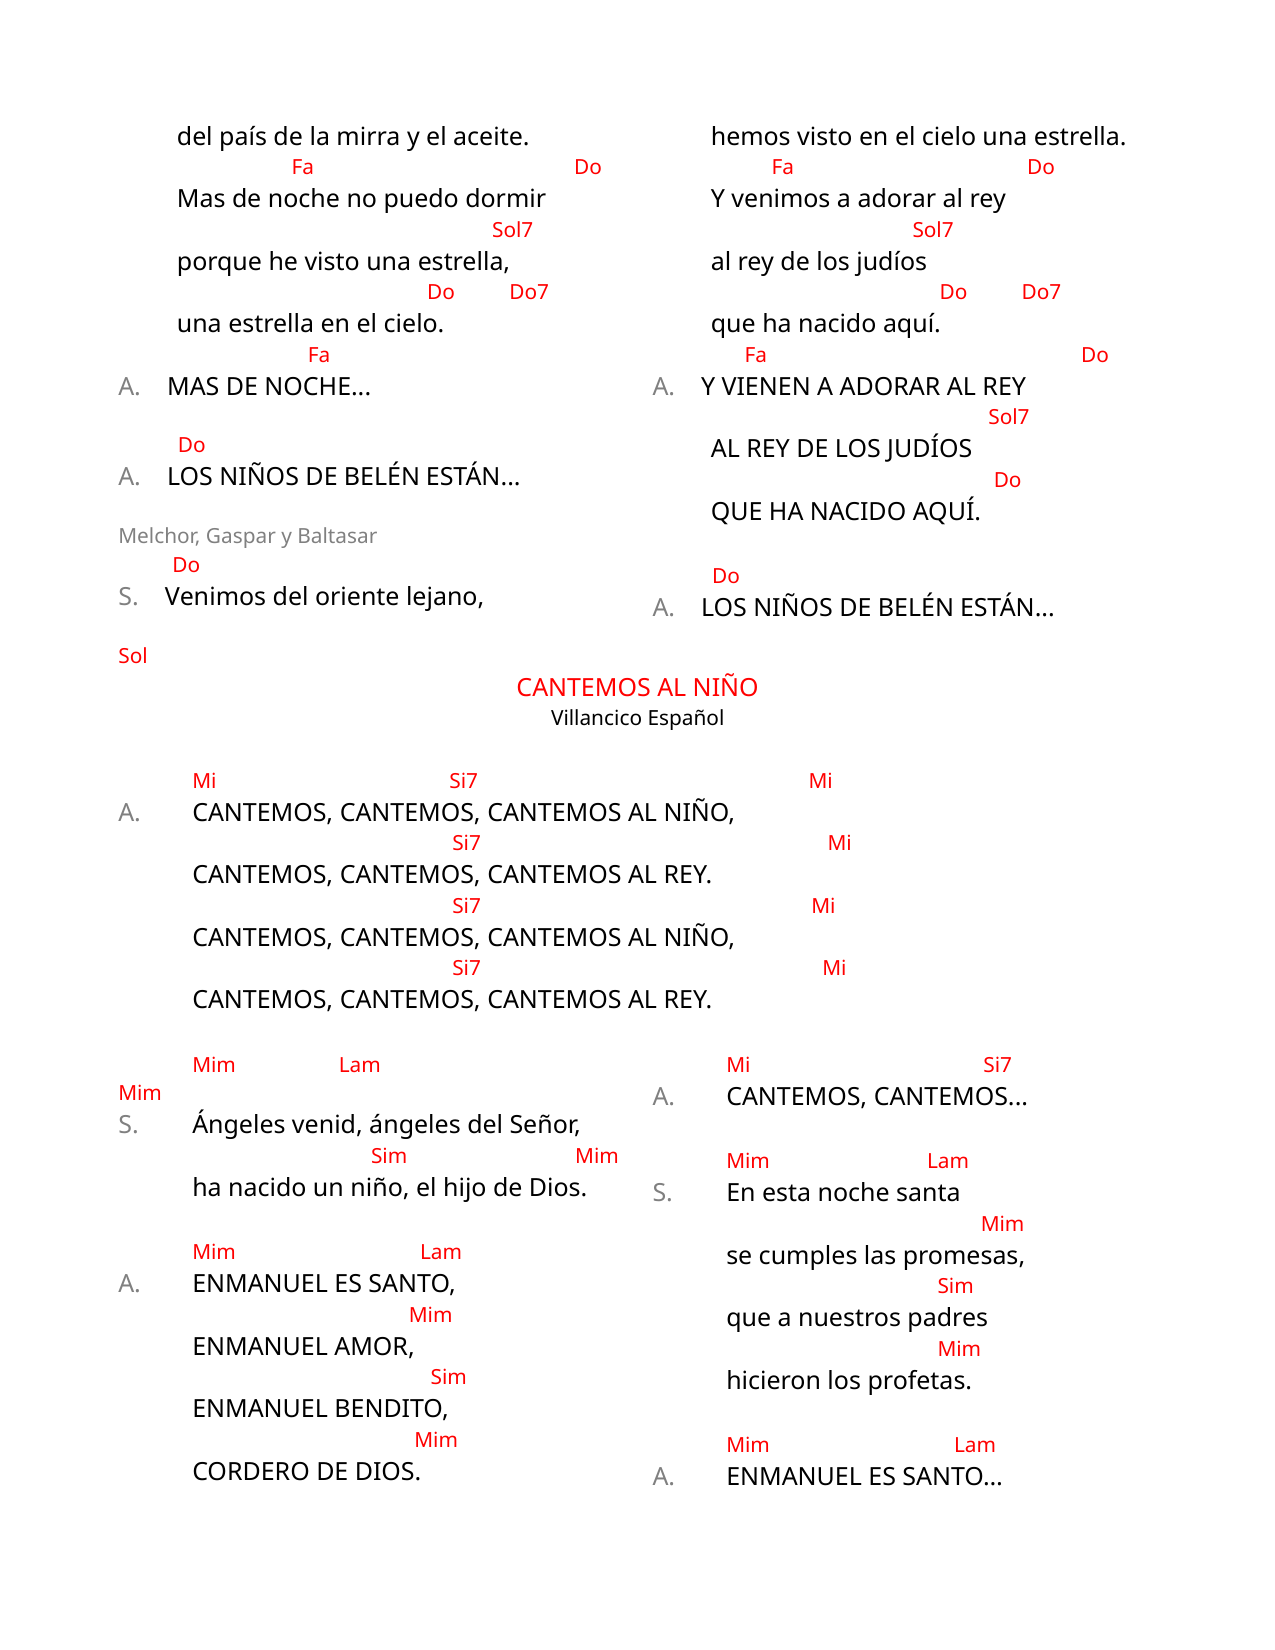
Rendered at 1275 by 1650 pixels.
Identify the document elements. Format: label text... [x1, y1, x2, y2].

text Mim [118, 1425, 623, 1453]
text CANTEMOS, CANTEMOS, CANTEMOS AL REY. [118, 857, 1157, 891]
text Sol [118, 612, 623, 669]
text hemos visto en el cielo una estrella. [652, 118, 1157, 152]
text Fa Do [118, 152, 623, 181]
text A. CANTEMOS, CANTEMOS, CANTEMOS AL NIÑO, [118, 794, 1157, 828]
text S. Ángeles venid, ángeles del Señor, [118, 1107, 623, 1141]
text Mas de noche no puedo dormir [118, 181, 623, 215]
text hicieron los profetas. [652, 1362, 1157, 1397]
text A. Enmanuel es santo, [118, 1266, 623, 1300]
text Do Do7 [118, 277, 623, 306]
text Do [652, 465, 1157, 493]
text Fa [118, 340, 623, 368]
text A. Enmanuel es santo… [652, 1459, 1157, 1493]
text ha nacido un niño, el hijo de Dios. [118, 1169, 623, 1203]
text Si7 Mi [118, 828, 1157, 857]
text Mim Lam [652, 1147, 1157, 1175]
text A. Y VIENEN A ADORAR AL REY [652, 368, 1157, 402]
text CANTEMOS, CANTEMOS, CANTEMOS AL NIÑO, [118, 919, 1157, 953]
text A. CANTEMOS, CANTEMOS... [652, 1078, 1157, 1112]
text que ha nacido aquí. [652, 306, 1157, 340]
text Mim [652, 1334, 1157, 1362]
text Mi Si7 [652, 1050, 1157, 1078]
text Cantemos al niño [118, 669, 1157, 703]
text una estrella en el cielo. [118, 306, 623, 340]
text porque he visto una estrella, [118, 243, 623, 277]
text S. En esta noche santa [652, 1175, 1157, 1209]
text Do Do7 [652, 277, 1157, 306]
text Do [118, 431, 623, 459]
text Y venimos a adorar al rey [652, 181, 1157, 215]
text Sol7 [652, 402, 1157, 431]
text QUE HA NACIDO AQUÍ. [652, 493, 1157, 527]
text Sim [652, 1272, 1157, 1300]
text se cumples las promesas, [652, 1237, 1157, 1272]
text AL REY DE LOS JUDÍOS [652, 431, 1157, 465]
text Do [118, 550, 623, 578]
text Sim Mim [118, 1141, 623, 1169]
text CANTEMOS, CANTEMOS, CANTEMOS AL REY. [118, 982, 1157, 1016]
text que a nuestros padres [652, 1300, 1157, 1334]
text del país de la mirra y el aceite. [118, 118, 623, 152]
text Mim [118, 1300, 623, 1328]
text al rey de los judíos [652, 243, 1157, 277]
text Villancico Español [118, 703, 1157, 732]
text cordero de Dios. [118, 1453, 623, 1487]
text Sim [118, 1362, 623, 1391]
text Enmanuel amor, [118, 1328, 623, 1362]
text A. MAS DE NOCHE... [118, 368, 623, 402]
text Sol7 [118, 215, 623, 243]
text Sol7 [652, 215, 1157, 243]
text A. LOS NIÑOS DE BELÉN ESTÁN... [652, 590, 1157, 624]
text Mim [652, 1209, 1157, 1237]
text Mim Lam [652, 1431, 1157, 1459]
text Fa Do [652, 340, 1157, 368]
text Fa Do [652, 152, 1157, 181]
text Do [652, 561, 1157, 590]
text Mim Lam [118, 1237, 623, 1266]
text A. LOS NIÑOS DE BELÉN ESTÁN... [118, 459, 623, 493]
text Mi Si7 Mi [118, 766, 1157, 794]
text Si7 Mi [118, 891, 1157, 919]
text Si7 Mi [118, 953, 1157, 982]
text Enmanuel bendito, [118, 1391, 623, 1425]
text Melchor, Gaspar y Baltasar [118, 522, 623, 550]
text S. Venimos del oriente lejano, [118, 578, 623, 612]
text Mim Lam Mim [118, 1050, 623, 1107]
